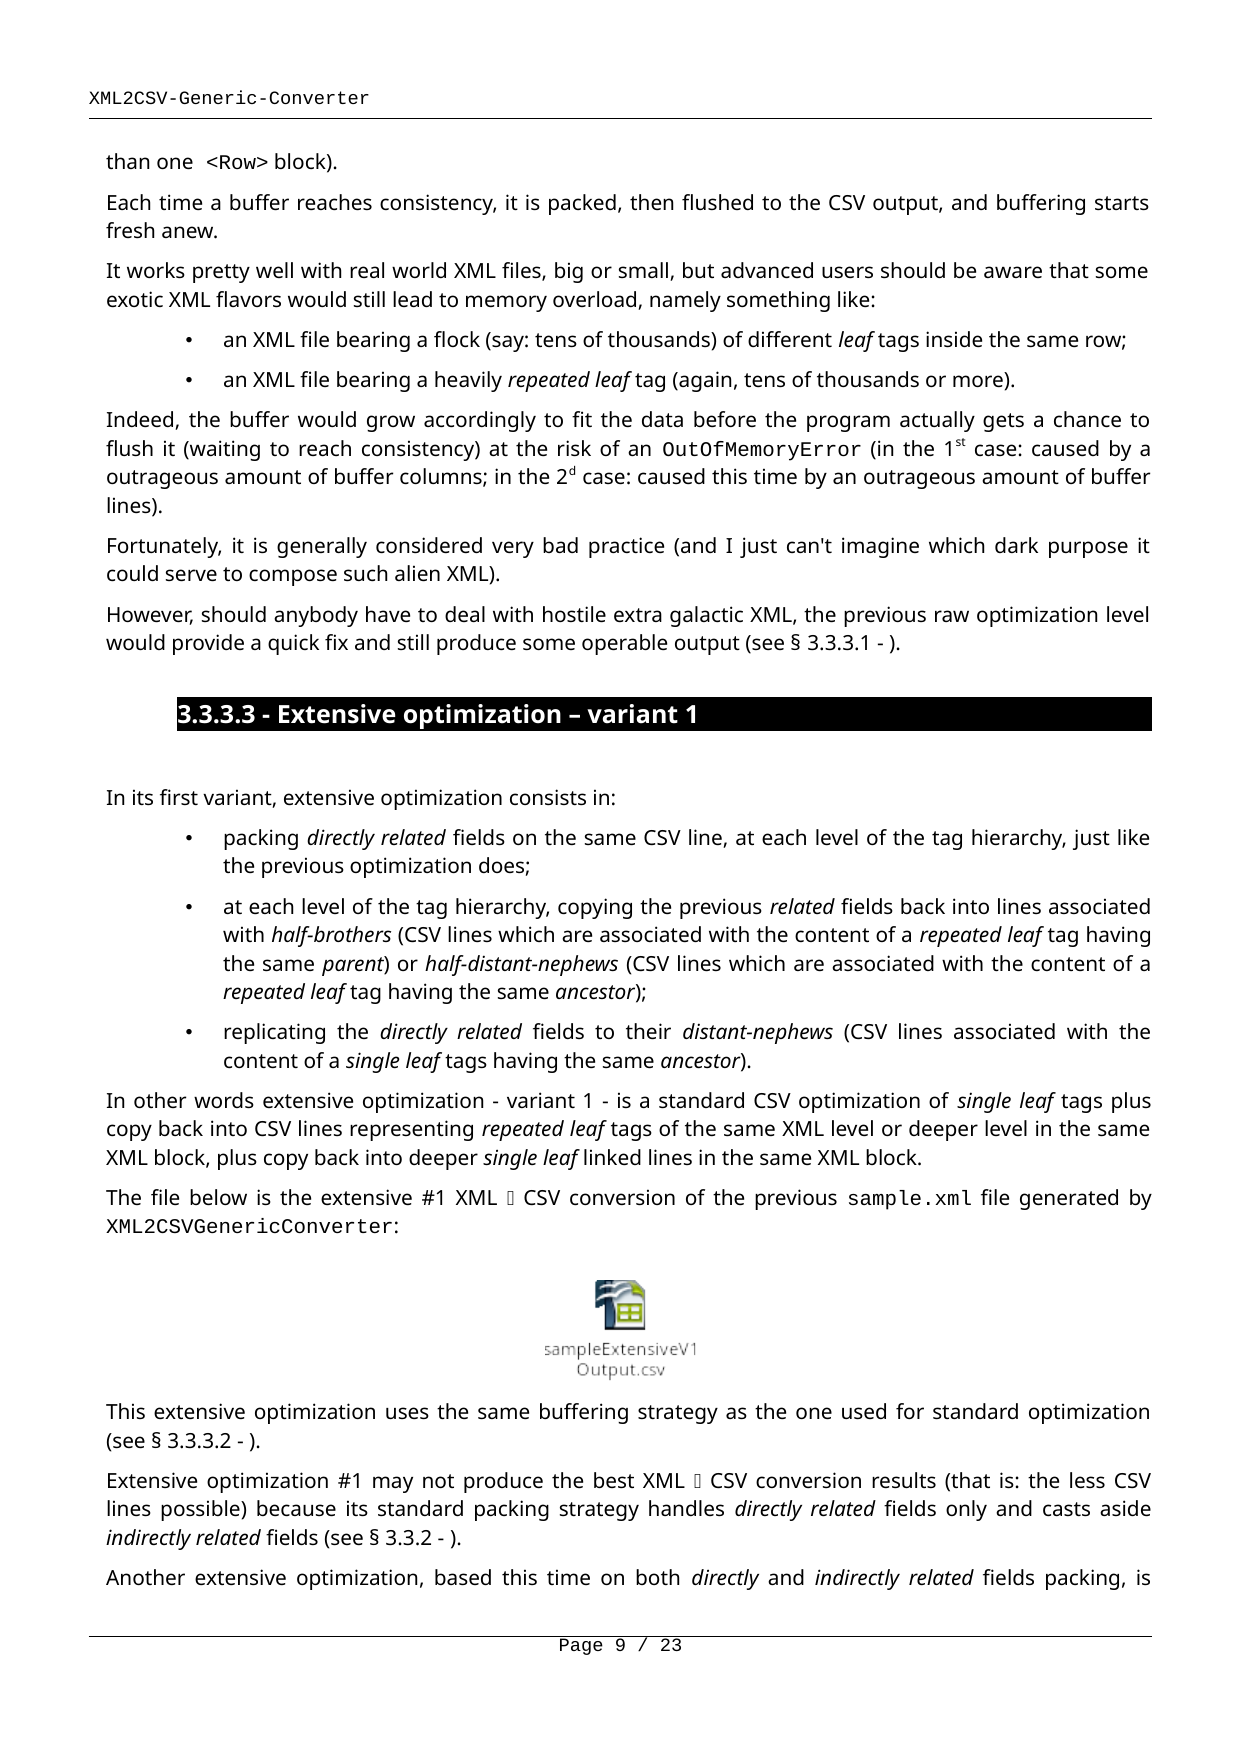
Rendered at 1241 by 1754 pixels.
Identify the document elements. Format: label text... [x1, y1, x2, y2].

list replicating the directly related fields to their distant-nephews (CSV lines associated with the content of a single leaf tags having the same ancestor). [185, 1017, 1152, 1074]
text It works pretty well with real world XML files, big or small, but advanced users should be aware that some exotic XML flavors would still lead to memory overload, namely something like: [106, 256, 1152, 313]
text Another extensive optimization, based this time on both directly and indirectly related fields packing, is [106, 1563, 1152, 1592]
text However, should anybody have to deal with hostile extra galactic XML, the previous raw optimization level would provide a quick fix and still produce some operable output (see § 3.3.3.1 - ). [106, 600, 1152, 657]
list an XML file bearing a heavily repeated leaf tag (again, tens of thousands or more). [185, 365, 1152, 394]
text Extensive optimization #1 may not produce the best XML _ CSV conversion results (that is: the less CSV lines possible) because its standard packing strategy handles directly related fields only and casts aside indirectly related fields (see § 3.3.2 - ). [106, 1466, 1152, 1551]
text This extensive optimization uses the same buffering strategy as the one used for standard optimization (see § 3.3.3.2 - ). [106, 1292, 1152, 1454]
text In other words extensive optimization - variant 1 - is a standard CSV optimization of single leaf tags plus copy back into CSV lines representing repeated leaf tags of the same XML level or deeper level in the same XML block, plus copy back into deeper single leaf linked lines in the same XML block. [106, 1086, 1152, 1171]
text In its first variant, extensive optimization consists in: [106, 783, 1152, 811]
text The file below is the extensive #1 XML _ CSV conversion of the previous sample.xml file generated by XML2CSVGenericConverter: [106, 1183, 1152, 1240]
text Indeed, the buffer would grow accordingly to fit the data before the program actually gets a chance to flush it (waiting to reach consistency) at the risk of an OutOfMemoryError (in the 1st case: caused by a outrageous amount of buffer columns; in the 2d case: caused this time by an outrageous amount of buffer lines). [106, 406, 1152, 519]
list packing directly related fields on the same CSV line, at each level of the tag hierarchy, just like the previous optimization does; [185, 823, 1152, 880]
text Each time a buffer reaches consistency, it is packed, then flushed to the CSV output, and buffering starts fresh anew. [106, 188, 1152, 245]
subtitle Extensive optimization – variant 1 [177, 697, 1152, 731]
list an XML file bearing a flock (say: tens of thousands) of different leaf tags inside the same row; [185, 325, 1152, 353]
list at each level of the tag hierarchy, copying the previous related fields back into lines associated with half-brothers (CSV lines which are associated with the content of a repeated leaf tag having the same parent) or half-distant-nephews (CSV lines which are associated with the content of a repeated leaf tag having the same ancestor); [185, 892, 1152, 1006]
text than one <Row> block). [106, 147, 1152, 176]
text Fortunately, it is generally considered very bad practice (and I just can't imagine which dark purpose it could serve to compose such alien XML). [106, 531, 1152, 588]
